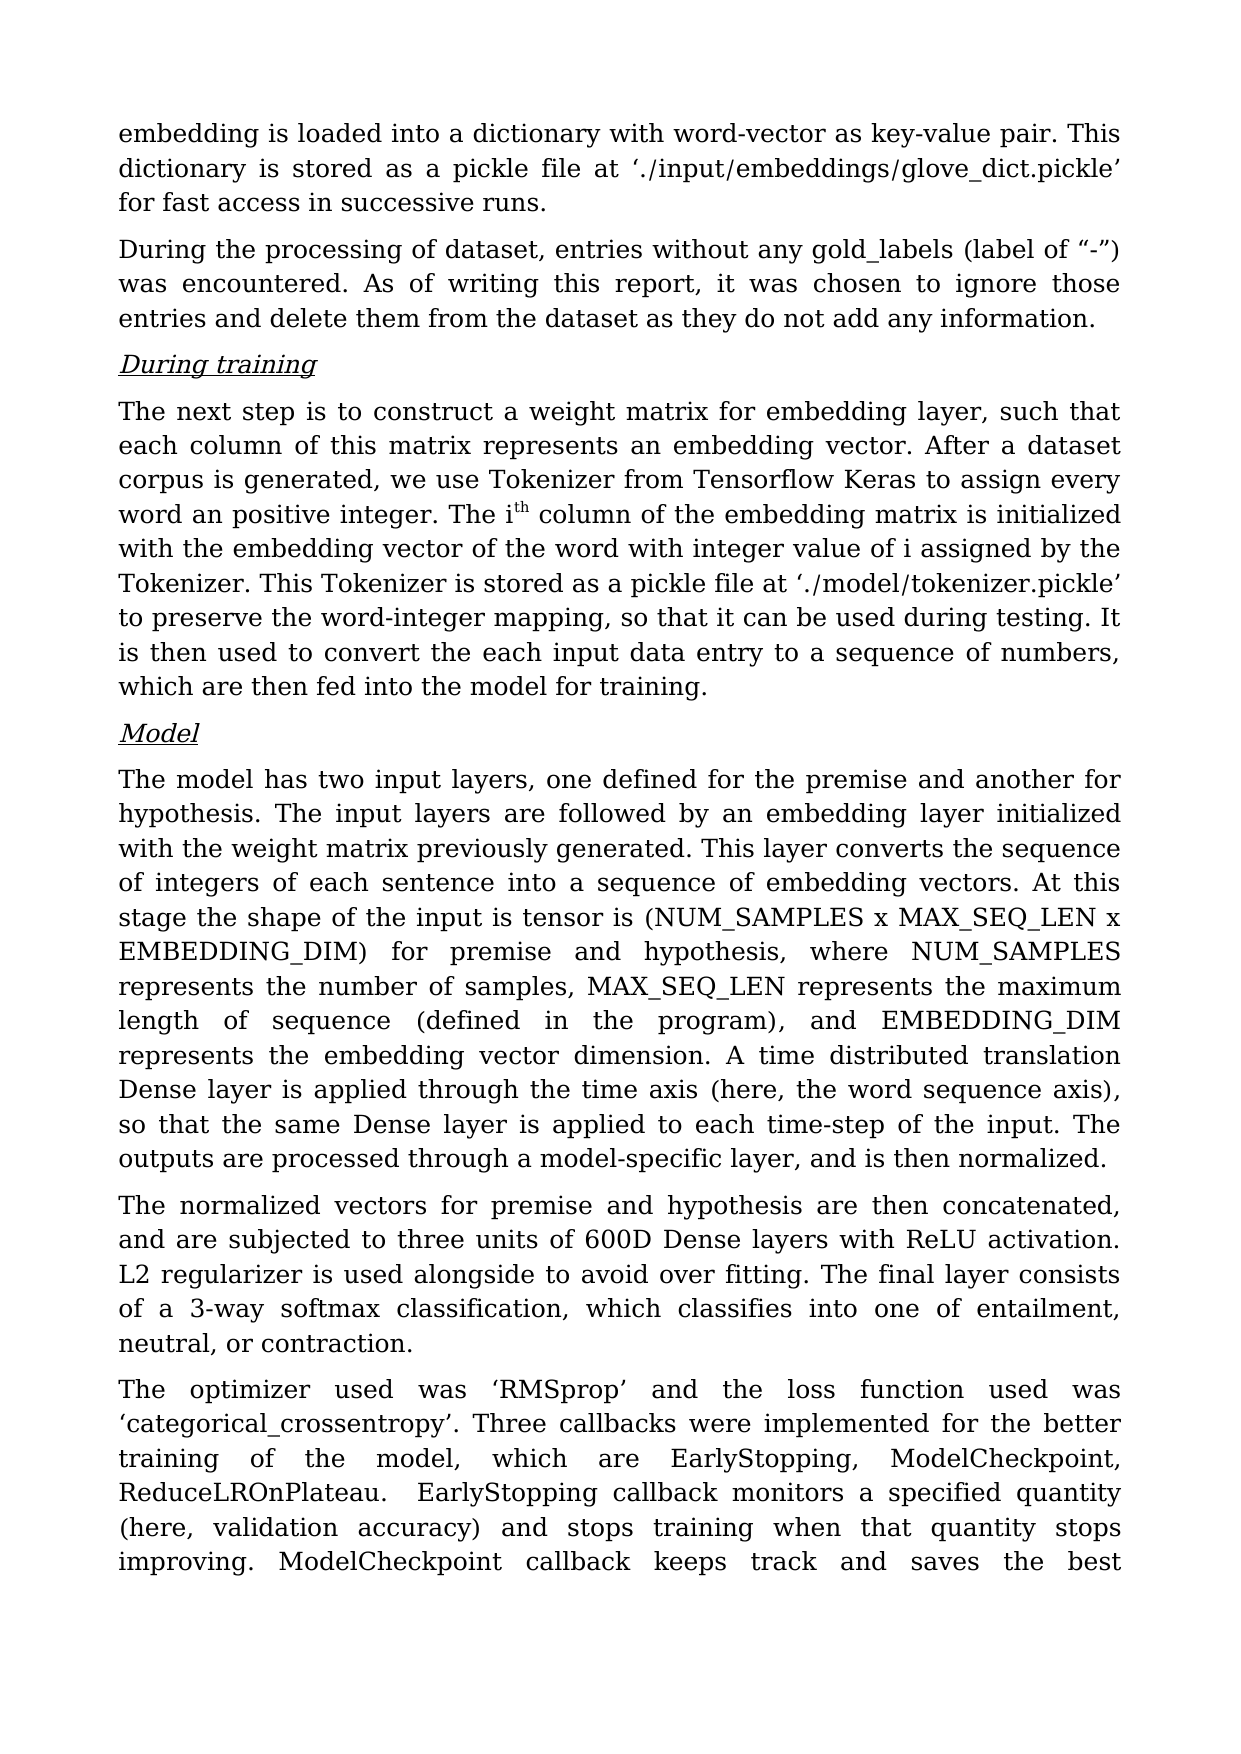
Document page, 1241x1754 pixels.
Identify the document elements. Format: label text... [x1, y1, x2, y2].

text The model has two input layers, one defined for the premise and another for hypothesis. The input layers are followed by an embedding layer initialized with the weight matrix previously generated. This layer converts the sequence of integers of each sentence into a sequence of embedding vectors. At this stage the shape of the input is tensor is (NUM_SAMPLES x MAX_SEQ_LEN x EMBEDDING_DIM) for premise and hypothesis, where NUM_SAMPLES represents the number of samples, MAX_SEQ_LEN represents the maximum length of sequence (defined in the program), and EMBEDDING_DIM represents the embedding vector dimension. A time distributed translation Dense layer is applied through the time axis (here, the word sequence axis), so that the same Dense layer is applied to each time-step of the input. The outputs are processed through a model-specific layer, and is then normalized. [118, 764, 1122, 1173]
text The optimizer used was ‘RMSprop’ and the loss function used was ‘categorical_crossentropy’. Three callbacks were implemented for the better training of the model, which are EarlyStopping, ModelCheckpoint, ReduceLROnPlateau. EarlyStopping callback monitors a specified quantity (here, validation accuracy) and stops training when that quantity stops improving. ModelCheckpoint callback keeps track and saves the best [118, 1373, 1122, 1576]
text The next step is to construct a weight matrix for embedding layer, such that each column of this matrix represents an embedding vector. After a dataset corpus is generated, we use Tokenizer from Tensorflow Keras to assign every word an positive integer. The ith column of the embedding matrix is initialized with the embedding vector of the word with integer value of i assigned by the Tokenizer. This Tokenizer is stored as a pickle file at ‘./model/tokenizer.pickle’ to preserve the word-integer mapping, so that it can be used during testing. It is then used to convert the each input data entry to a sequence of numbers, which are then fed into the model for training. [118, 395, 1122, 701]
text Model [118, 717, 1122, 747]
text During the processing of dataset, entries without any gold_labels (label of “-”) was encountered. As of writing this report, it was chosen to ignore those entries and delete them from the dataset as they do not add any information. [118, 233, 1122, 332]
text The normalized vectors for premise and hypothesis are then concatenated, and are subjected to three units of 600D Dense layers with ReLU activation. L2 regularizer is used alongside to avoid over fitting. The final layer consists of a 3-way softmax classification, which classifies into one of entailment, neutral, or contraction. [118, 1189, 1122, 1357]
text embedding is loaded into a dictionary with word-vector as key-value pair. This dictionary is stored as a pickle file at ‘./input/embeddings/glove_dict.pickle’ for fast access in successive runs. [118, 118, 1122, 217]
text During training [118, 349, 1122, 379]
